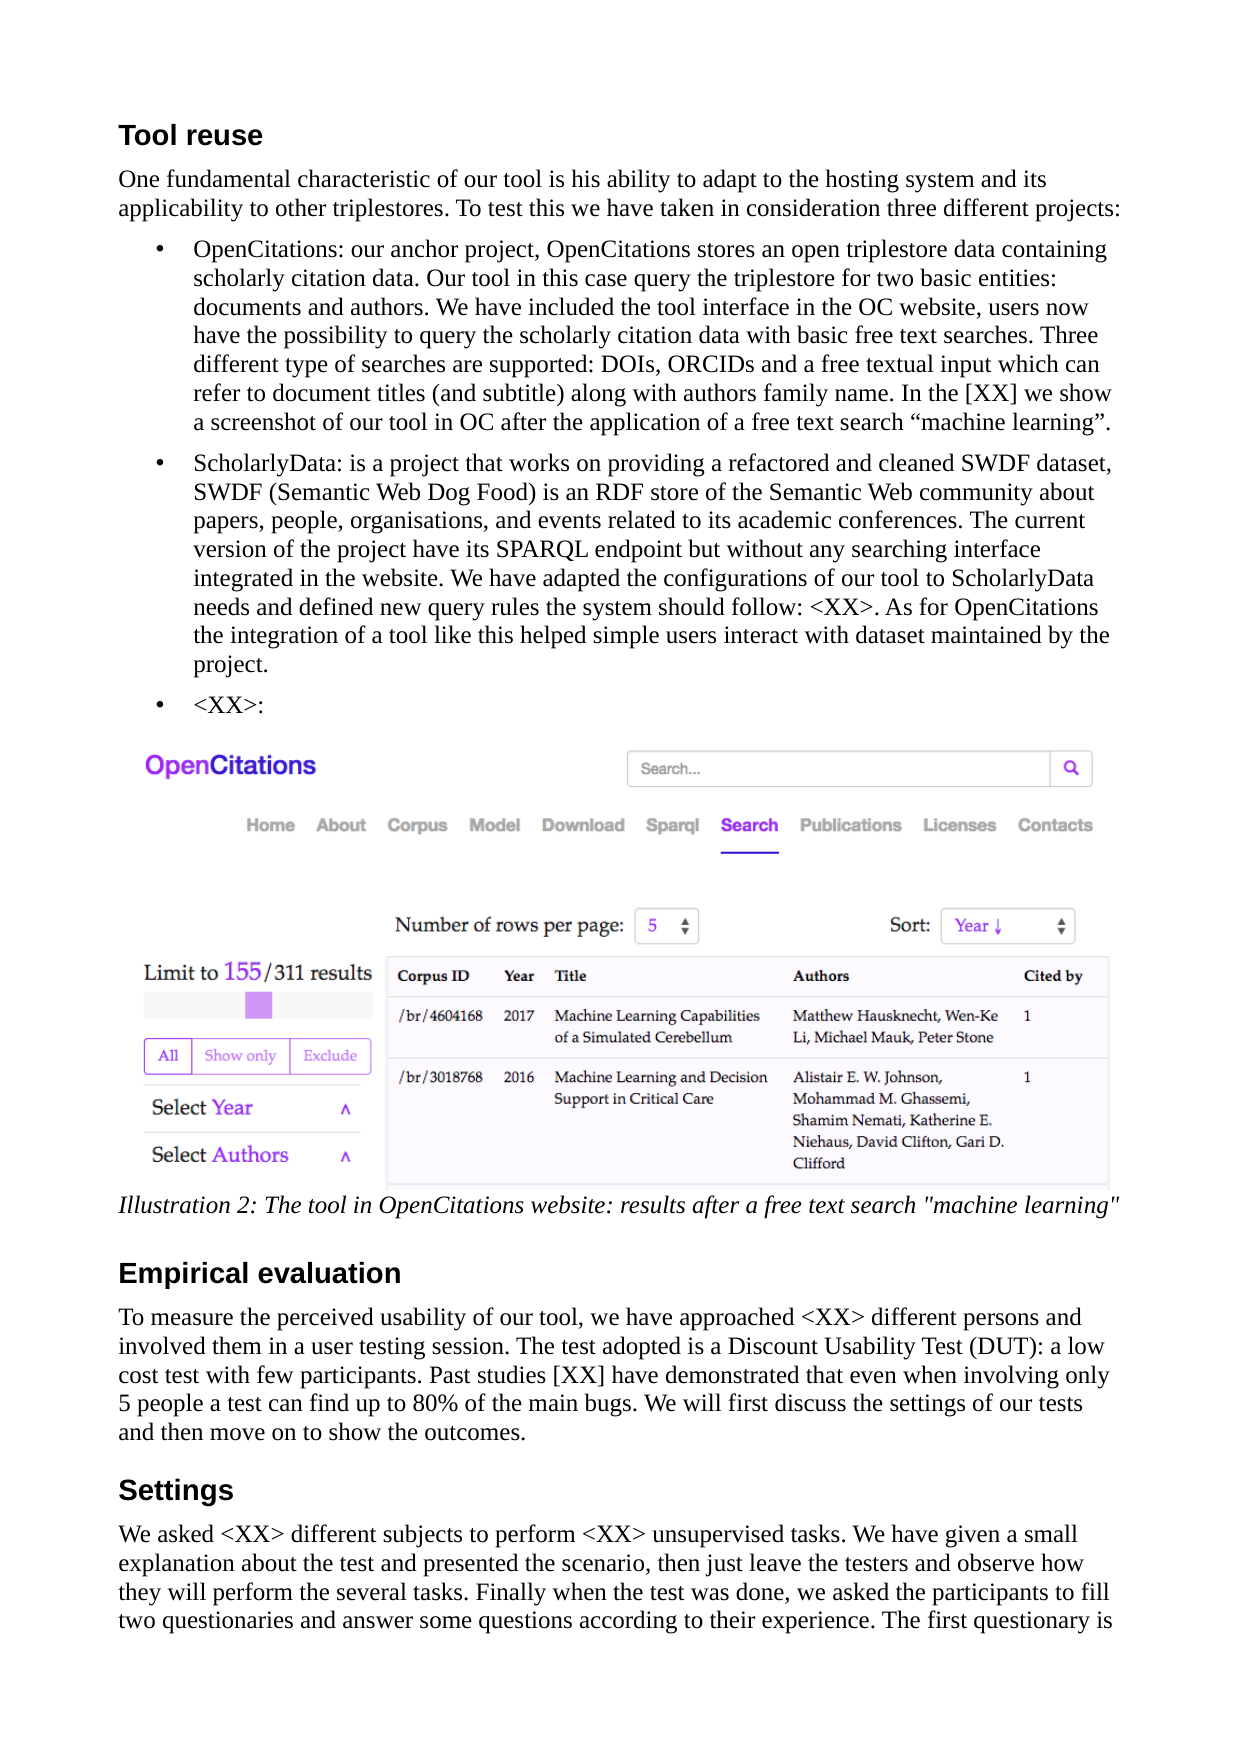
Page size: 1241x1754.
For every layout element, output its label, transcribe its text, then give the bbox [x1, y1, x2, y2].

list ScholarlyData: is a project that works on providing a refactored and cleaned SWDF dataset, SWDF (Semantic Web Dog Food) is an RDF store of the Semantic Web community about papers, people, organisations, and events related to its academic conferences. The current version of the project have its SPARQL endpoint but without any searching interface integrated in the website. We have adapted the configurations of our tool to ScholarlyData needs and defined new query rules the system should follow: <XX>. As for OpenCitations the integration of a tool like this helped simple users interact with dataset maintained by the project. [156, 448, 1122, 678]
text To measure the perceived usability of our tool, we have approached <XX> different persons and involved them in a user testing session. The test adopted is a Discount Usability Test (DUT): a low cost test with few participants. Past studies [XX] have demonstrated that even when involving only 5 people a test can find up to 80% of the main bugs. We will first discuss the settings of our tests and then move on to show the outcomes. [118, 1302, 1122, 1446]
subtitle Settings [118, 1473, 1122, 1507]
subtitle Tool reuse [118, 118, 1122, 152]
text One fundamental characteristic of our tool is his ability to adapt to the hosting system and its applicability to other triplestores. To test this we have taken in consideration three different projects: [118, 164, 1122, 222]
list <XX>: [156, 690, 1122, 719]
text We asked <XX> different subjects to perform <XX> unsupervised tasks. We have given a small explanation about the test and presented the scenario, then just leave the testers and observe how they will perform the several tasks. Finally when the test was done, we asked the participants to fill two questionaries and answer some questions according to their experience. The first questionary is [118, 1519, 1122, 1634]
list OpenCitations: our anchor project, OpenCitations stores an open triplestore data containing scholarly citation data. Our tool in this case query the triplestore for two basic entities: documents and authors. We have included the tool interface in the OC website, users now have the possibility to query the scholarly citation data with basic free text searches. Three different type of searches are supported: DOIs, ORCIDs and a free textual input which can refer to document titles (and subtitle) along with authors family name. In the [XX] we show a screenshot of our tool in OC after the application of a free text search “machine learning”. [156, 234, 1122, 435]
text Illustration 2: The tool in OpenCitations website: results after a free text search "machine learning" [118, 1190, 1122, 1219]
picture [118, 744, 1123, 1190]
subtitle Empirical evaluation [118, 1256, 1122, 1290]
